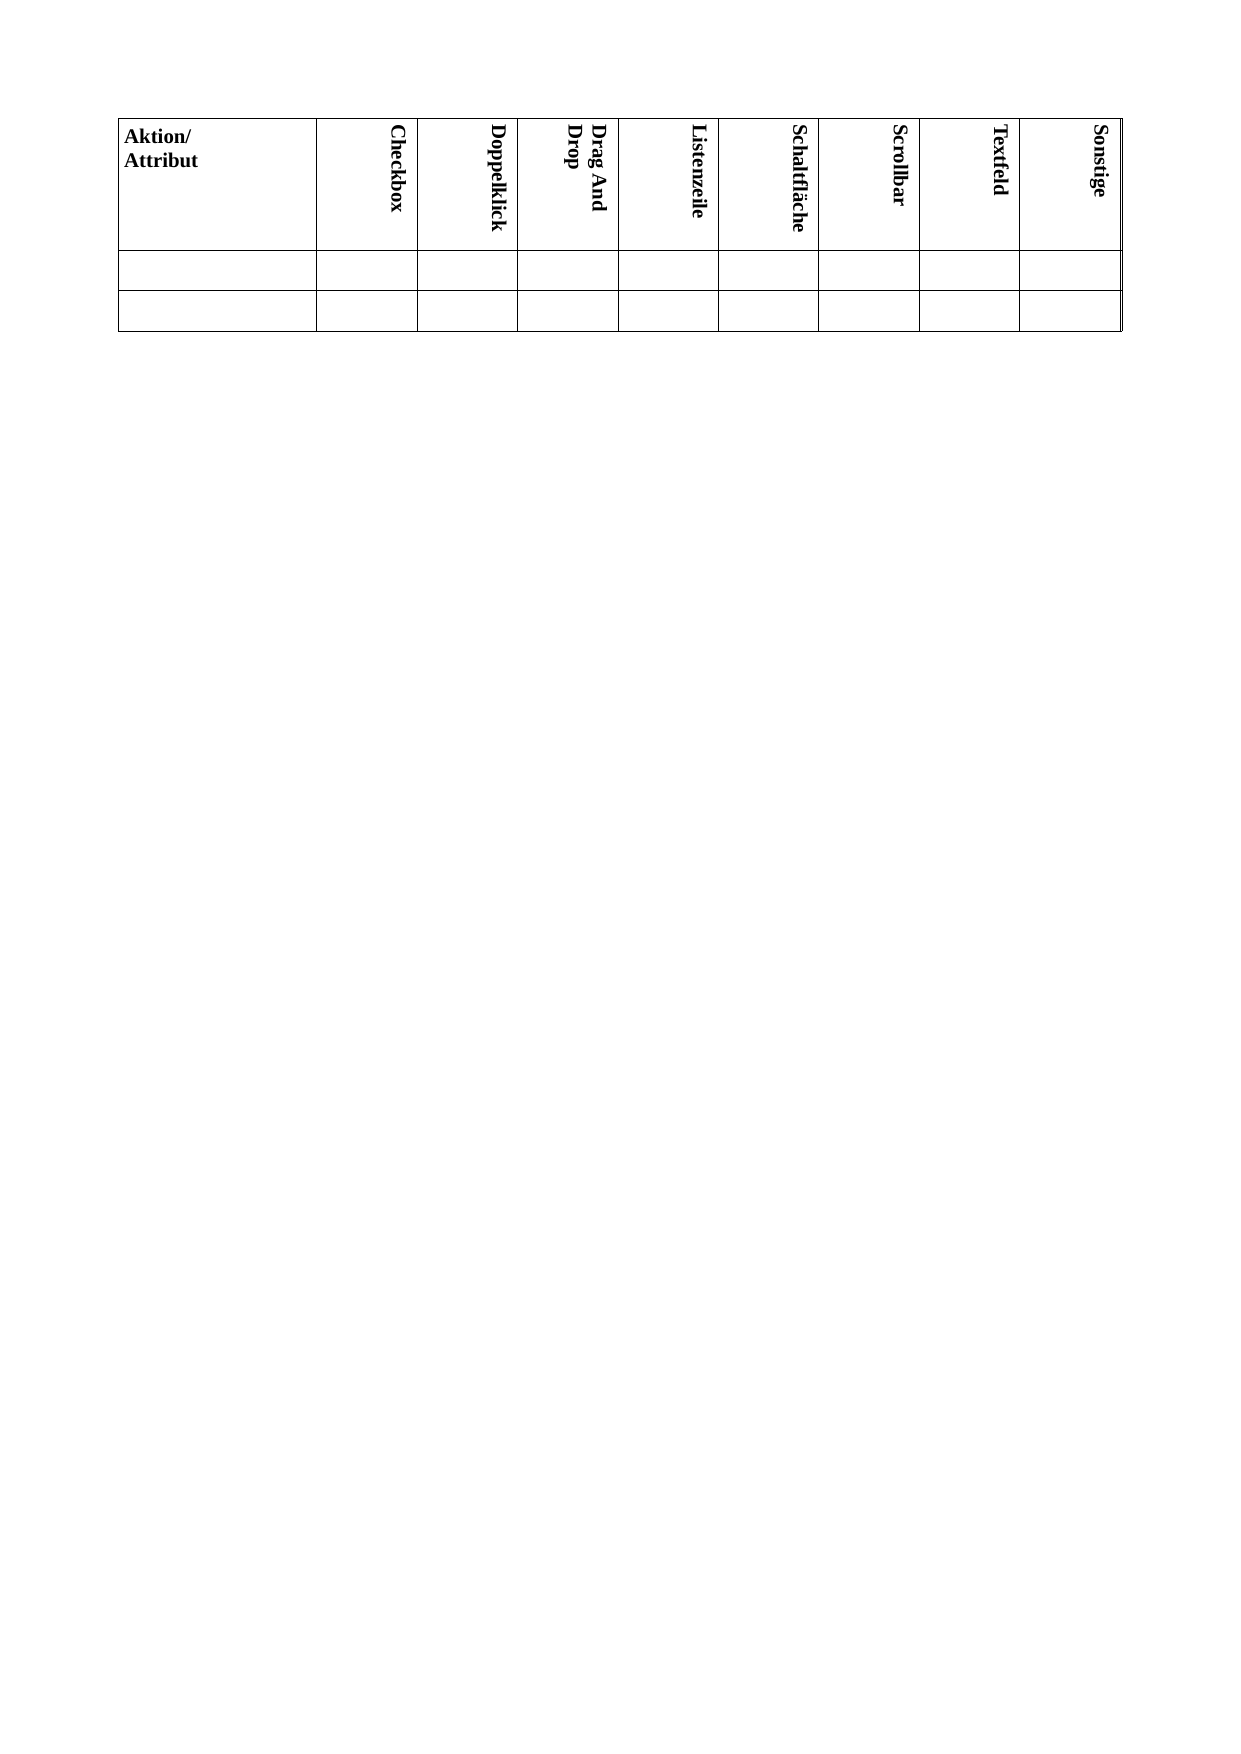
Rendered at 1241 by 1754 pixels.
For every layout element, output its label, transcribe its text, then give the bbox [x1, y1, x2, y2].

table_cell [418, 251, 517, 290]
table_header Schaltfläche [719, 119, 818, 250]
table_header Aktion/ Attribut [119, 119, 316, 250]
table_cell [920, 251, 1019, 290]
table_cell [819, 251, 919, 290]
table_header Listenzeile [619, 119, 718, 250]
table_cell [1020, 251, 1120, 290]
table_cell [119, 251, 316, 290]
table_cell [518, 251, 618, 290]
table_cell [418, 291, 517, 331]
table_cell [317, 251, 417, 290]
table_cell [719, 291, 818, 331]
table_header Scrollbar [819, 119, 919, 250]
table_cell [518, 291, 618, 331]
table_header Drag And Drop [518, 119, 618, 250]
table_cell [1020, 291, 1120, 331]
table_header Textfeld [920, 119, 1019, 250]
table_cell [819, 291, 919, 331]
table_cell [119, 291, 316, 331]
table_header Checkbox [317, 119, 417, 250]
table_cell [619, 291, 718, 331]
table_header Doppelklick [418, 119, 517, 250]
table_cell [619, 251, 718, 290]
table_cell [719, 251, 818, 290]
table_cell [317, 291, 417, 331]
table_header Sonstige [1020, 119, 1120, 250]
table_cell [920, 291, 1019, 331]
